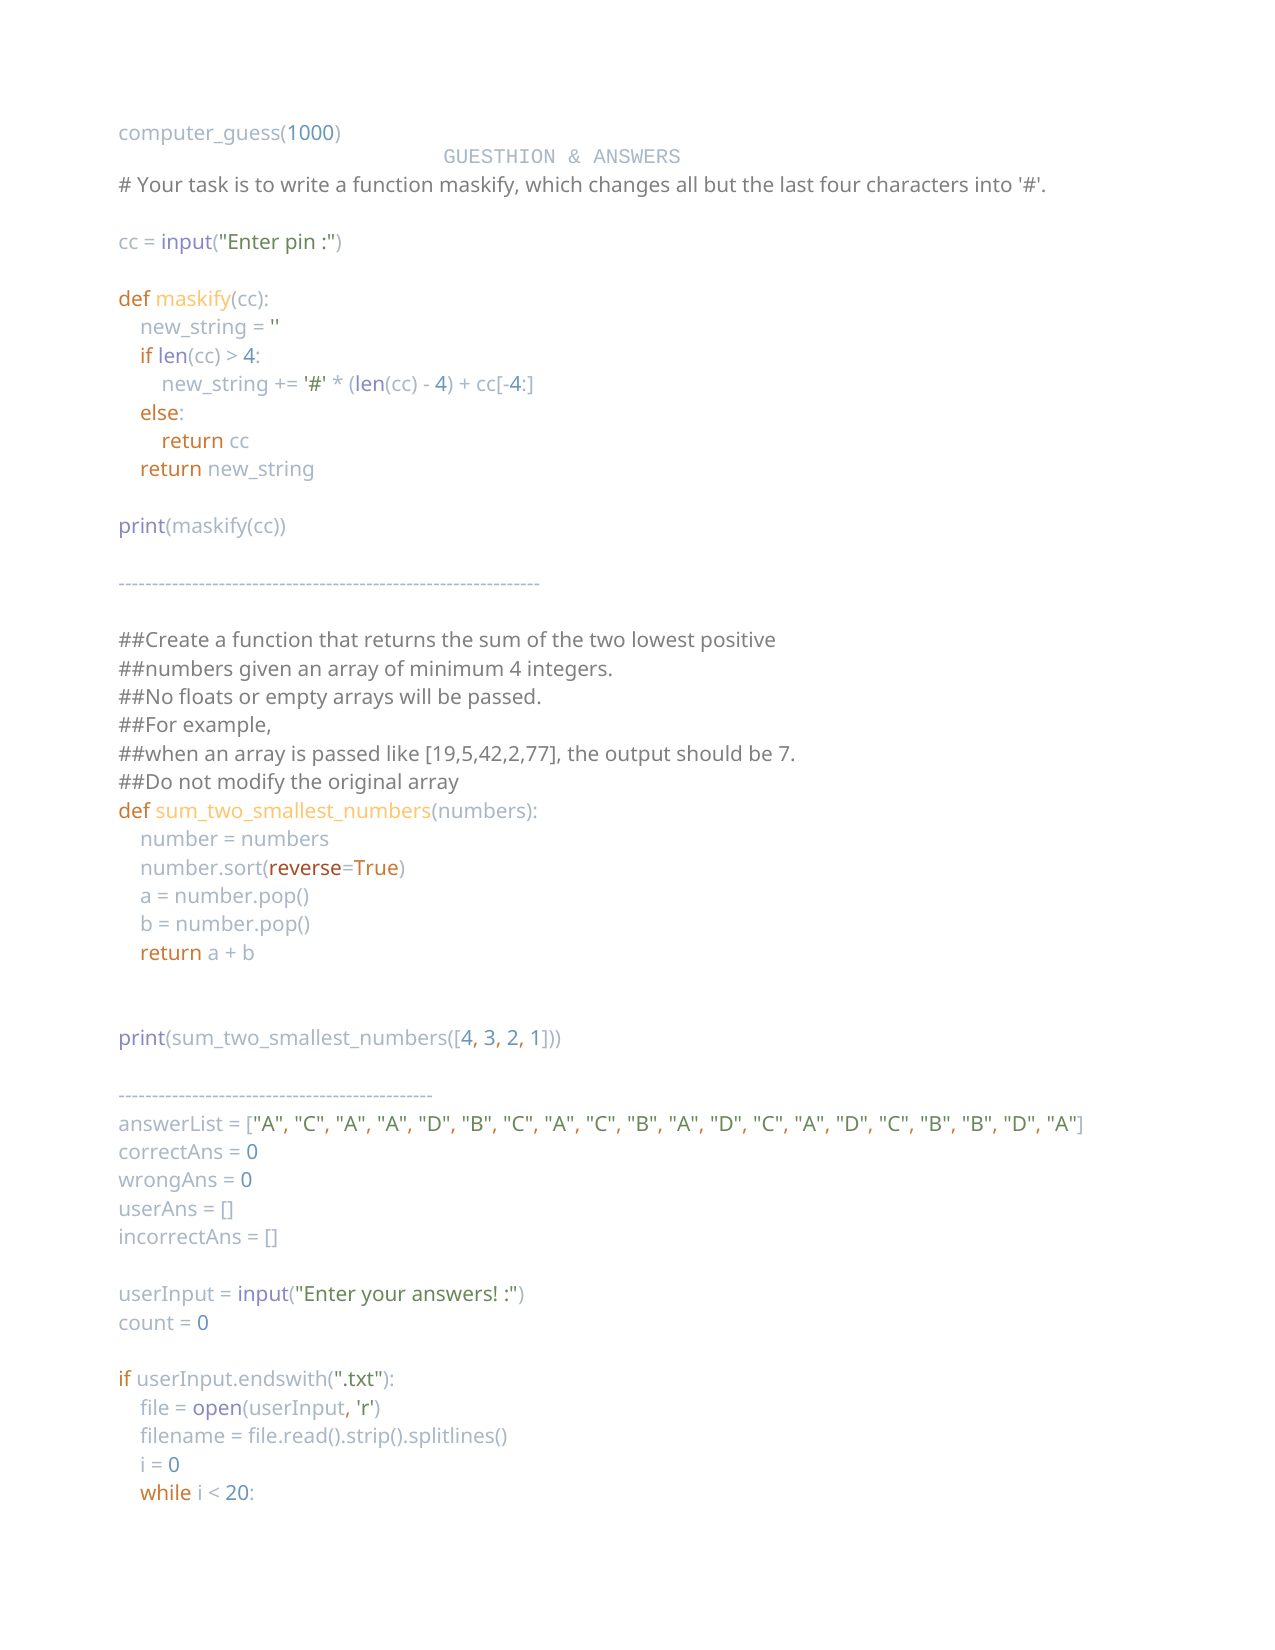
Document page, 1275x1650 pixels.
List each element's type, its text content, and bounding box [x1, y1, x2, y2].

text # Your task is to write a function maskify, which changes all but the last four characters into '#'. cc = input("Enter pin :") def maskify(cc): new_string = '' if len(cc) > 4: new_string += '#' * (len(cc) - 4) + cc[-4:] else: return cc return new_string print(maskify(cc)) --------------------------------------------------------------- ##Create a function that returns the sum of the two lowest positive ##numbers given an array of minimum 4 integers. ##No floats or empty arrays will be passed. ##For example, ##when an array is passed like [19,5,42,2,77], the output should be 7. ##Do not modify the original array def sum_two_smallest_numbers(numbers): number = numbers number.sort(reverse=True) a = number.pop() b = number.pop() return a + b print(sum_two_smallest_numbers([4, 3, 2, 1])) ----------------------------------------------- answerList = ["A", "C", "A", "A", "D", "B", "C", "A", "C", "B", "A", "D", "C", "A", "D", "C", "B", "B", "D", "A"] correctAns = 0 wrongAns = 0 userAns = [] incorrectAns = [] userInput = input("Enter your answers! :") count = 0 if userInput.endswith(".txt"): file = open(userInput, 'r') filename = file.read().strip().splitlines() i = 0 while i < 20: [118, 170, 1157, 1507]
text computer_guess(1000) GUESTHION & ANSWERS [118, 118, 1157, 170]
